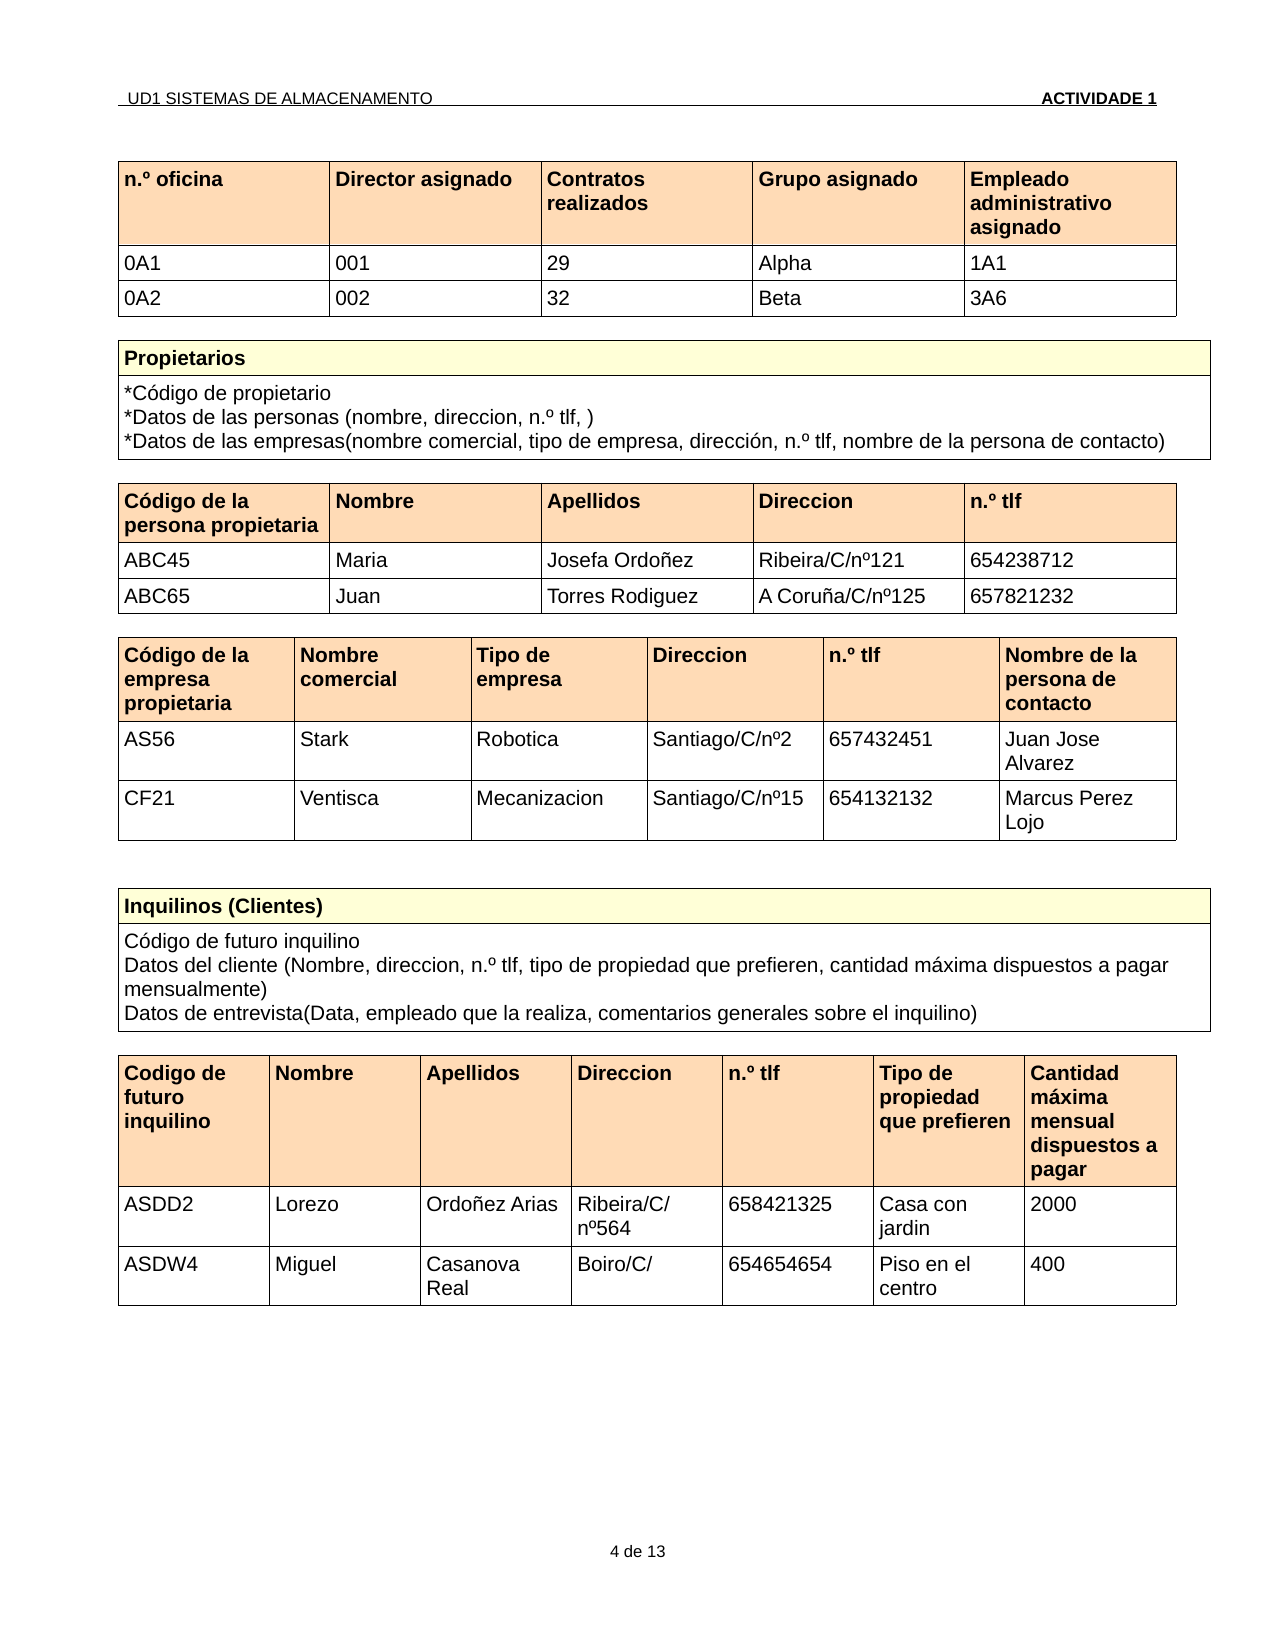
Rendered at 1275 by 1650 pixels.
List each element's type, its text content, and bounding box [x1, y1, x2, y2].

table_header Tipo de empresa [472, 638, 647, 721]
table_cell Miguel [270, 1247, 420, 1305]
table_cell Marcus Perez Lojo [1000, 781, 1176, 840]
table_cell Mecanizacion [472, 781, 647, 840]
table_cell Ventisca [295, 781, 471, 840]
table_header Tipo de propiedad que prefieren [874, 1056, 1024, 1186]
table_cell 400 [1025, 1247, 1176, 1305]
table_cell Josefa Ordoñez [542, 543, 753, 578]
table_header Apellidos [542, 484, 753, 542]
table_cell Boiro/C/ [572, 1247, 722, 1305]
table_cell ASDD2 [119, 1187, 269, 1246]
table_cell Ribeira/C/nº121 [754, 543, 964, 578]
table_header n.º oficina [119, 162, 329, 244]
table_cell Ordoñez Arias [421, 1187, 571, 1246]
table_cell Juan Jose Alvarez [1000, 722, 1176, 780]
table_cell Stark [295, 722, 471, 780]
table_cell Santiago/C/nº15 [648, 781, 823, 840]
table_cell 0A2 [119, 281, 329, 316]
table_header Código de la persona propietaria [119, 484, 329, 542]
table_cell AS56 [119, 722, 294, 780]
table_header Código de la empresa propietaria [119, 638, 294, 721]
table_cell 32 [542, 281, 752, 316]
table_cell Código de futuro inquilino Datos del cliente (Nombre, direccion, n.º tlf, tipo de propiedad que prefieren, cantidad máxima dispuestos a pagar mensualmente) Datos de entrevista(Data, empleado que la realiza, comentarios generales sobre el inquilino) [119, 924, 1210, 1031]
table_header Nombre comercial [295, 638, 471, 721]
table_cell 29 [542, 246, 752, 280]
table_header Grupo asignado [753, 162, 964, 244]
table_cell 0A1 [119, 246, 329, 280]
table_cell CF21 [119, 781, 294, 840]
table_cell Torres Rodiguez [542, 579, 753, 613]
table_header Direccion [572, 1056, 722, 1186]
table_header n.º tlf [965, 484, 1176, 542]
table_cell 2000 [1025, 1187, 1176, 1246]
table_cell ASDW4 [119, 1247, 269, 1305]
table_cell 001 [330, 246, 541, 280]
table_header Nombre [330, 484, 541, 542]
table_cell ABC65 [119, 579, 329, 613]
table_header Nombre de la persona de contacto [1000, 638, 1176, 721]
table_header Direccion [648, 638, 823, 721]
table_cell Lorezo [270, 1187, 420, 1246]
table_cell Robotica [472, 722, 647, 780]
table_header Cantidad máxima mensual dispuestos a pagar [1025, 1056, 1176, 1186]
table_header Nombre [270, 1056, 420, 1186]
table_cell ABC45 [119, 543, 329, 578]
table_cell Alpha [753, 246, 964, 280]
table_cell Beta [753, 281, 964, 316]
table_cell Casa con jardin [874, 1187, 1024, 1246]
table_header n.º tlf [723, 1056, 873, 1186]
table_header n.º tlf [824, 638, 999, 721]
table_header Contratos realizados [542, 162, 752, 244]
table_cell Santiago/C/nº2 [648, 722, 823, 780]
table_cell 002 [330, 281, 541, 316]
table_header Empleado administrativo asignado [965, 162, 1176, 244]
table_cell 657821232 [965, 579, 1176, 613]
table_cell Casanova Real [421, 1247, 571, 1305]
table_cell 658421325 [723, 1187, 873, 1246]
table_cell Maria [330, 543, 541, 578]
table_cell 657432451 [824, 722, 999, 780]
table_cell Juan [330, 579, 541, 613]
table_cell *Código de propietario *Datos de las personas (nombre, direccion, n.º tlf, ) *Datos de las empresas(nombre comercial, tipo de empresa, dirección, n.º tlf, nombre de la persona de contacto) [119, 376, 1210, 459]
table_cell 654238712 [965, 543, 1176, 578]
table_cell Ribeira/C/nº564 [572, 1187, 722, 1246]
table_header Director asignado [330, 162, 541, 244]
table_cell 654654654 [723, 1247, 873, 1305]
table_cell 654132132 [824, 781, 999, 840]
table_cell 1A1 [965, 246, 1176, 280]
table_header Codigo de futuro inquilino [119, 1056, 269, 1186]
table_header Inquilinos (Clientes) [119, 889, 1210, 923]
table_cell A Coruña/C/nº125 [754, 579, 964, 613]
table_header Direccion [754, 484, 964, 542]
table_cell Piso en el centro [874, 1247, 1024, 1305]
table_header Apellidos [421, 1056, 571, 1186]
table_cell 3A6 [965, 281, 1176, 316]
table_header Propietarios [119, 341, 1210, 375]
